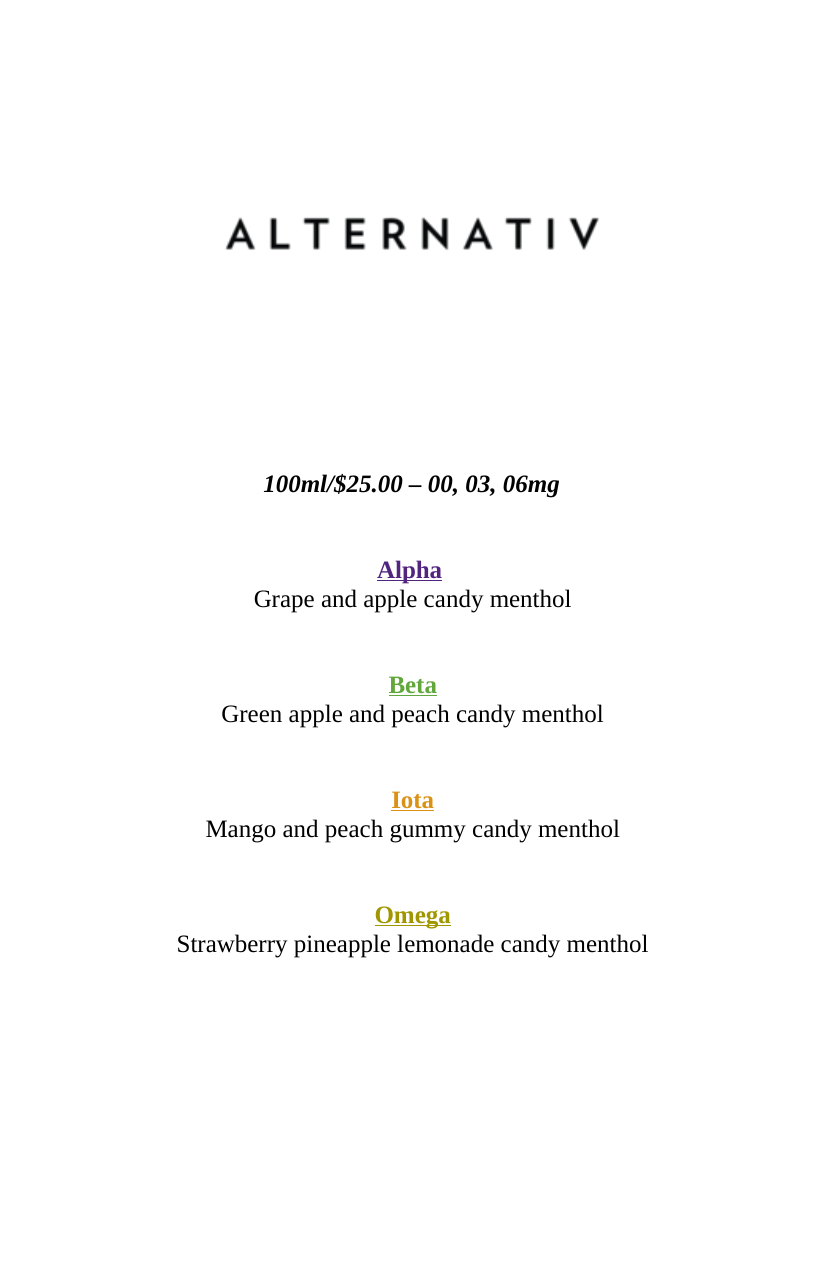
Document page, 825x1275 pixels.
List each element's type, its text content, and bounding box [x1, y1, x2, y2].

text Mango and peach gummy candy menthol [118, 814, 707, 842]
text Iota [118, 785, 707, 814]
text Green apple and peach candy menthol [118, 699, 707, 727]
text Beta [118, 670, 707, 699]
text Strawberry pineapple lemonade candy menthol [118, 929, 707, 957]
text Omega [118, 900, 707, 929]
text 100ml/$25.00 – 00, 03, 06mg [118, 118, 707, 497]
text Grape and apple candy menthol [118, 584, 707, 612]
picture [178, 0, 647, 469]
text Alpha [118, 555, 707, 584]
